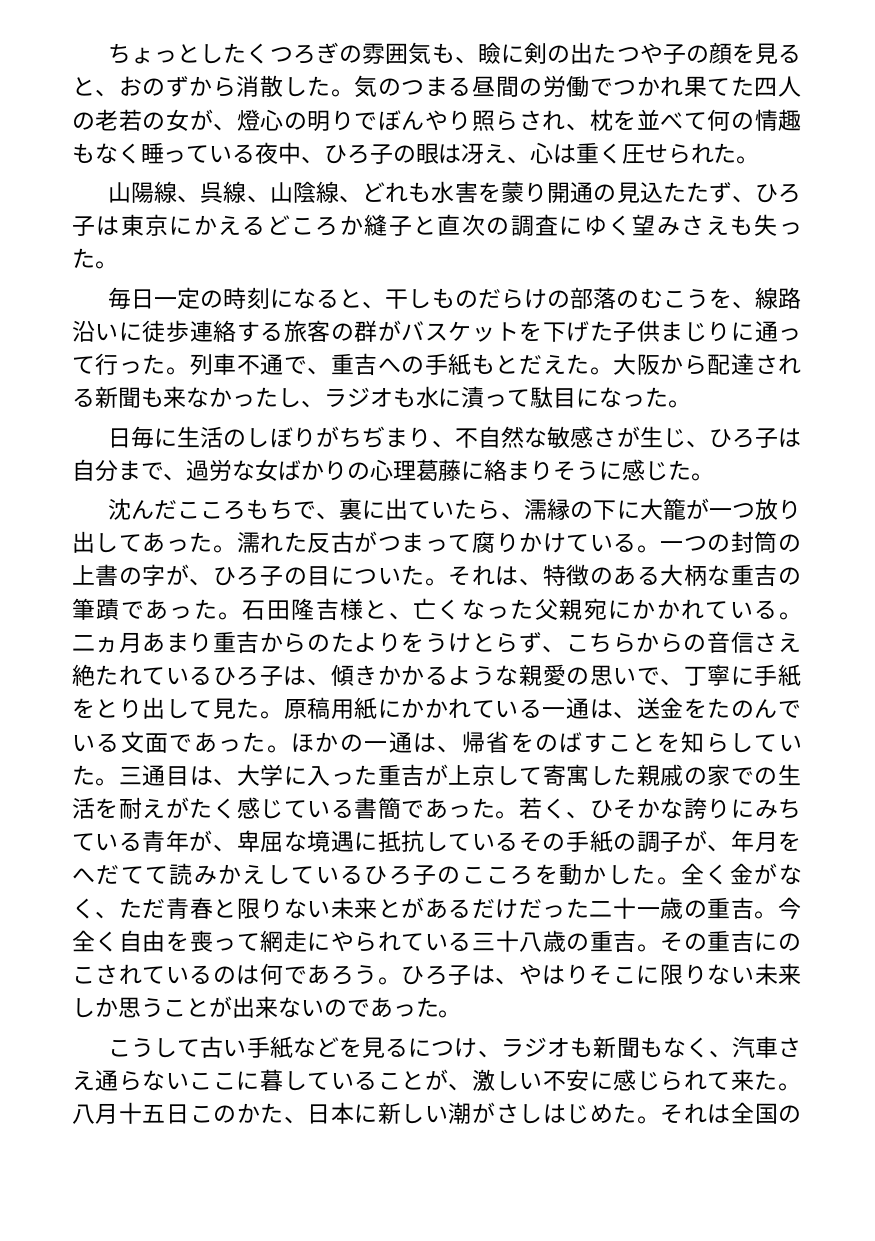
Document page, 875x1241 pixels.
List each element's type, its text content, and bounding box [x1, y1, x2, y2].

text こうして古い手紙などを見るにつけ、ラジオも新聞もなく、汽車さえ通らないここに暮していることが、激しい不安に感じられて来た。八月十五日このかた、日本に新しい潮がさしはじめた。それは全国の [72, 1029, 802, 1129]
text 日毎に生活のしぼりがちぢまり、不自然な敏感さが生じ、ひろ子は自分まで、過労な女ばかりの心理葛藤に絡まりそうに感じた。 [72, 419, 802, 486]
text 山陽線、呉線、山陰線、どれも水害を蒙り開通の見込たたず、ひろ子は東京にかえるどころか縫子と直次の調査にゆく望みさえも失った。 [72, 175, 802, 274]
text ちょっとしたくつろぎの雰囲気も、瞼に剣の出たつや子の顔を見ると、おのずから消散した。気のつまる昼間の労働でつかれ果てた四人の老若の女が、燈心の明りでぼんやり照らされ、枕を並べて何の情趣もなく睡っている夜中、ひろ子の眼は冴え、心は重く圧せられた。 [72, 36, 802, 169]
text 沈んだこころもちで、裏に出ていたら、濡縁の下に大籠が一つ放り出してあった。濡れた反古がつまって腐りかけている。一つの封筒の上書の字が、ひろ子の目についた。それは、特徴のある大柄な重吉の筆蹟であった。石田隆吉様と、亡くなった父親宛にかかれている。二ヵ月あまり重吉からのたよりをうけとらず、こちらからの音信さえ絶たれているひろ子は、傾きかかるような親愛の思いで、丁寧に手紙をとり出して見た。原稿用紙にかかれている一通は、送金をたのんでいる文面であった。ほかの一通は、帰省をのばすことを知らしていた。三通目は、大学に入った重吉が上京して寄寓した親戚の家での生活を耐えがたく感じている書簡であった。若く、ひそかな誇りにみちている青年が、卑屈な境遇に抵抗しているその手紙の調子が、年月をへだてて読みかえしているひろ子のこころを動かした。全く金がなく、ただ青春と限りない未来とがあるだけだった二十一歳の重吉。今全く自由を喪って網走にやられている三十八歳の重吉。その重吉にのこされているのは何であろう。ひろ子は、やはりそこに限りない未来しか思うことが出来ないのであった。 [72, 492, 802, 1023]
text 毎日一定の時刻になると、干しものだらけの部落のむこうを、線路沿いに徒歩連絡する旅客の群がバスケットを下げた子供まじりに通って行った。列車不通で、重吉への手紙もとだえた。大阪から配達される新聞も来なかったし、ラジオも水に漬って駄目になった。 [72, 281, 802, 413]
